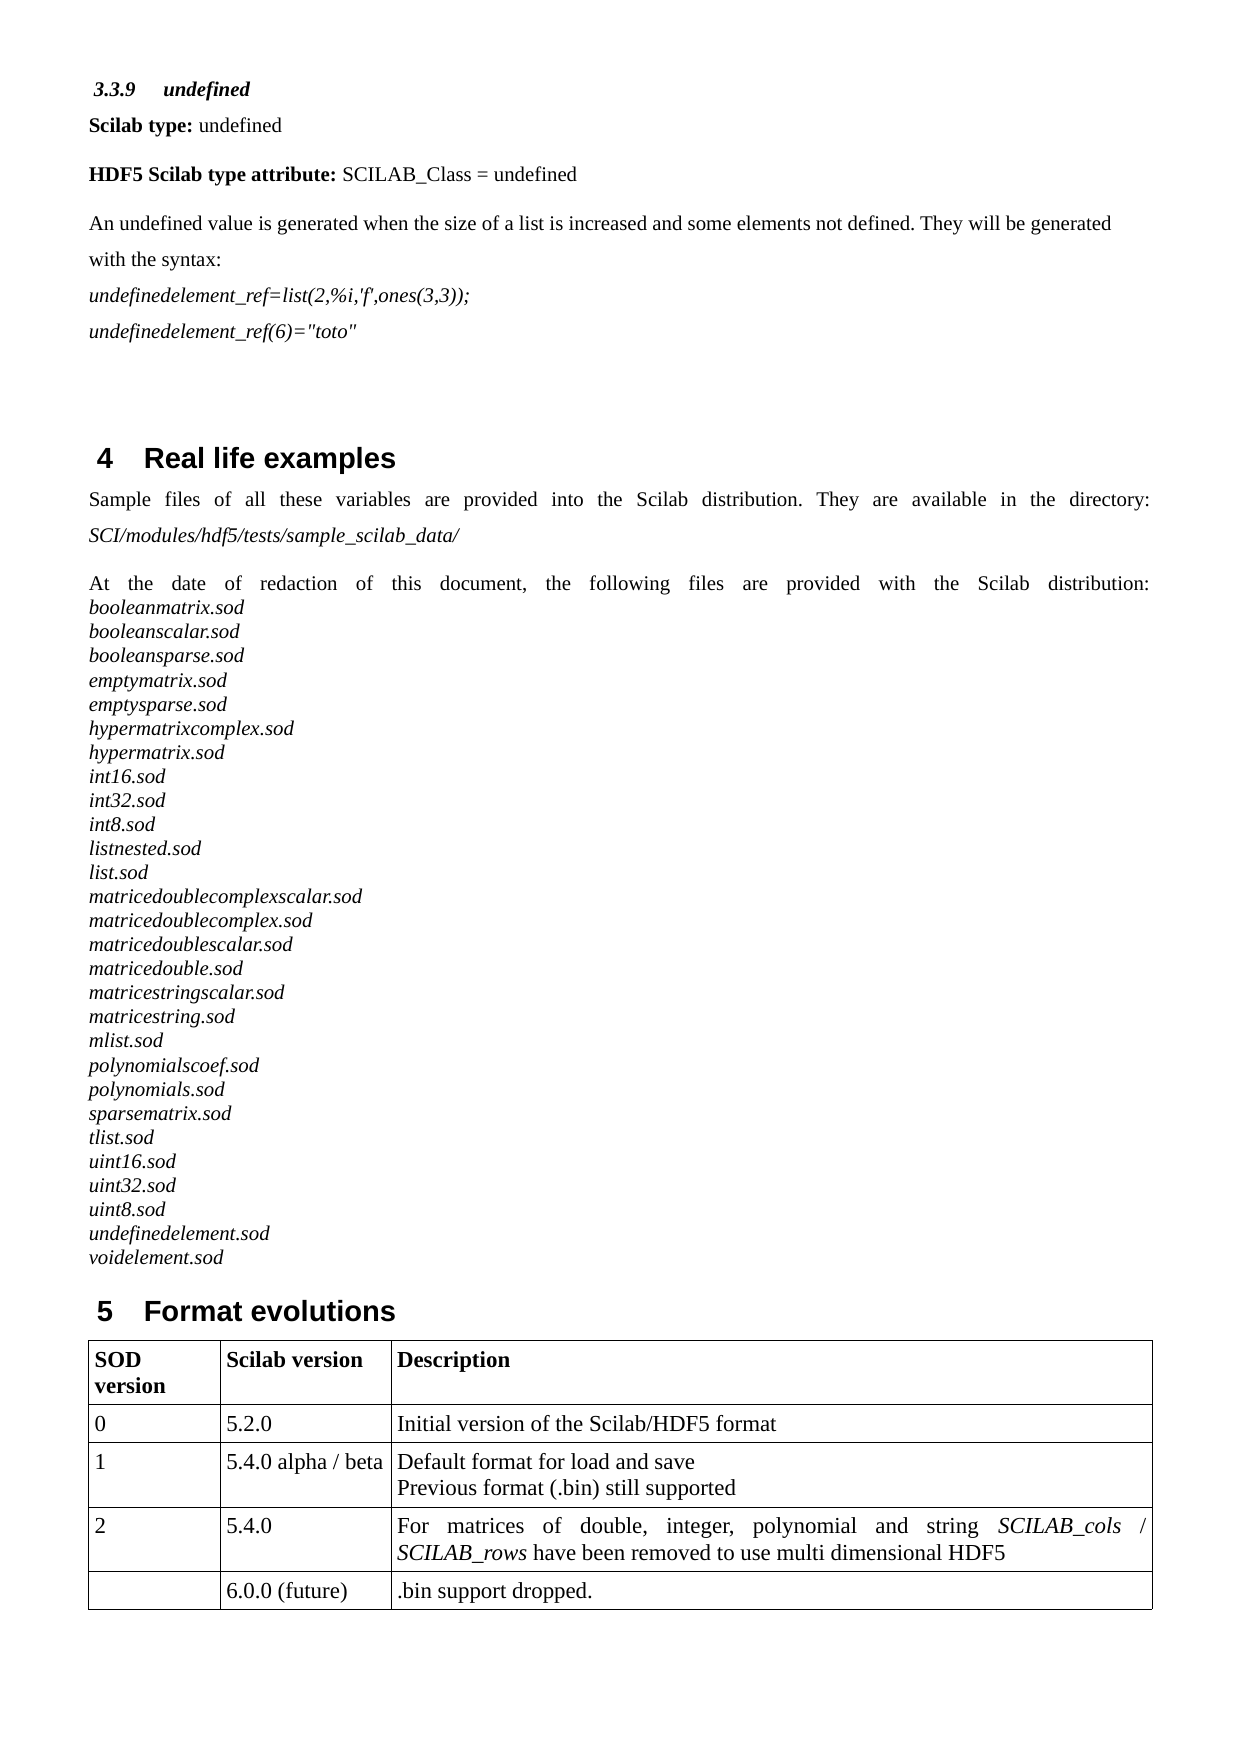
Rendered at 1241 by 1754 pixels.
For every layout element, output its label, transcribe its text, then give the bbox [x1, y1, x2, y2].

table_header Description [392, 1341, 1152, 1404]
text HDF5 Scilab type attribute: SCILAB_Class = undefined [88, 162, 1152, 186]
table_cell 2 [89, 1508, 220, 1571]
text An undefined value is generated when the size of a list is increased and some elements not defined. They will be generated with the syntax: undefinedelement_ref=list(2,%i,'f',ones(3,3)); undefinedelement_ref(6)="toto" [88, 210, 1152, 343]
text hypermatrix.sod [88, 740, 1152, 764]
text matricedoublecomplex.sod [88, 908, 1152, 932]
table_cell 5.2.0 [221, 1405, 391, 1442]
text polynomials.sod [88, 1077, 1152, 1101]
text uint8.sod [88, 1197, 1152, 1221]
text sparsematrix.sod [88, 1101, 1152, 1125]
text Sample files of all these variables are provided into the Scilab distribution. They are available in the directory: SCI/modules/hdf5/tests/sample_scilab_data/ [88, 487, 1152, 547]
text polynomialscoef.sod [88, 1052, 1152, 1077]
text booleansparse.sod [88, 643, 1152, 667]
text matricestringscalar.sod [88, 980, 1152, 1004]
table_cell Initial version of the Scilab/HDF5 format [392, 1405, 1152, 1442]
table_cell Default format for load and save Previous format (.bin) still supported [392, 1443, 1152, 1507]
text matricestring.sod [88, 1004, 1152, 1028]
table_header Scilab version [221, 1341, 391, 1404]
table_header SOD version [89, 1341, 220, 1404]
text matricedoublecomplexscalar.sod [88, 884, 1152, 908]
text At the date of redaction of this document, the following files are provided with the Scilab distribution: booleanmatrix.sod [88, 571, 1152, 619]
text emptymatrix.sod [88, 667, 1152, 692]
text list.sod [88, 860, 1152, 884]
table_cell 5.4.0 alpha / beta [221, 1443, 391, 1507]
text int32.sod [88, 788, 1152, 812]
text hypermatrixcomplex.sod [88, 716, 1152, 740]
subtitle undefined [88, 77, 1152, 101]
text voidelement.sod [88, 1245, 1152, 1269]
table_cell For matrices of double, integer, polynomial and string SCILAB_cols / SCILAB_rows have been removed to use multi dimensional HDF5 [392, 1508, 1152, 1571]
table_cell 6.0.0 (future) [221, 1572, 391, 1609]
text emptysparse.sod [88, 692, 1152, 716]
text matricedoublescalar.sod [88, 932, 1152, 956]
subtitle Format evolutions [88, 1294, 1152, 1328]
table_cell 1 [89, 1443, 220, 1507]
text Scilab type: undefined [88, 113, 1152, 137]
text tlist.sod [88, 1125, 1152, 1149]
text mlist.sod [88, 1028, 1152, 1052]
table_cell 0 [89, 1405, 220, 1442]
table_cell [89, 1572, 220, 1609]
table_cell 5.4.0 [221, 1508, 391, 1571]
text uint32.sod [88, 1173, 1152, 1197]
text matricedouble.sod [88, 956, 1152, 980]
text int8.sod [88, 812, 1152, 836]
text uint16.sod [88, 1149, 1152, 1173]
text int16.sod [88, 764, 1152, 788]
text listnested.sod [88, 836, 1152, 860]
text booleanscalar.sod [88, 619, 1152, 643]
subtitle Real life examples [88, 441, 1152, 474]
table_cell .bin support dropped. [392, 1572, 1152, 1609]
text undefinedelement.sod [88, 1221, 1152, 1245]
